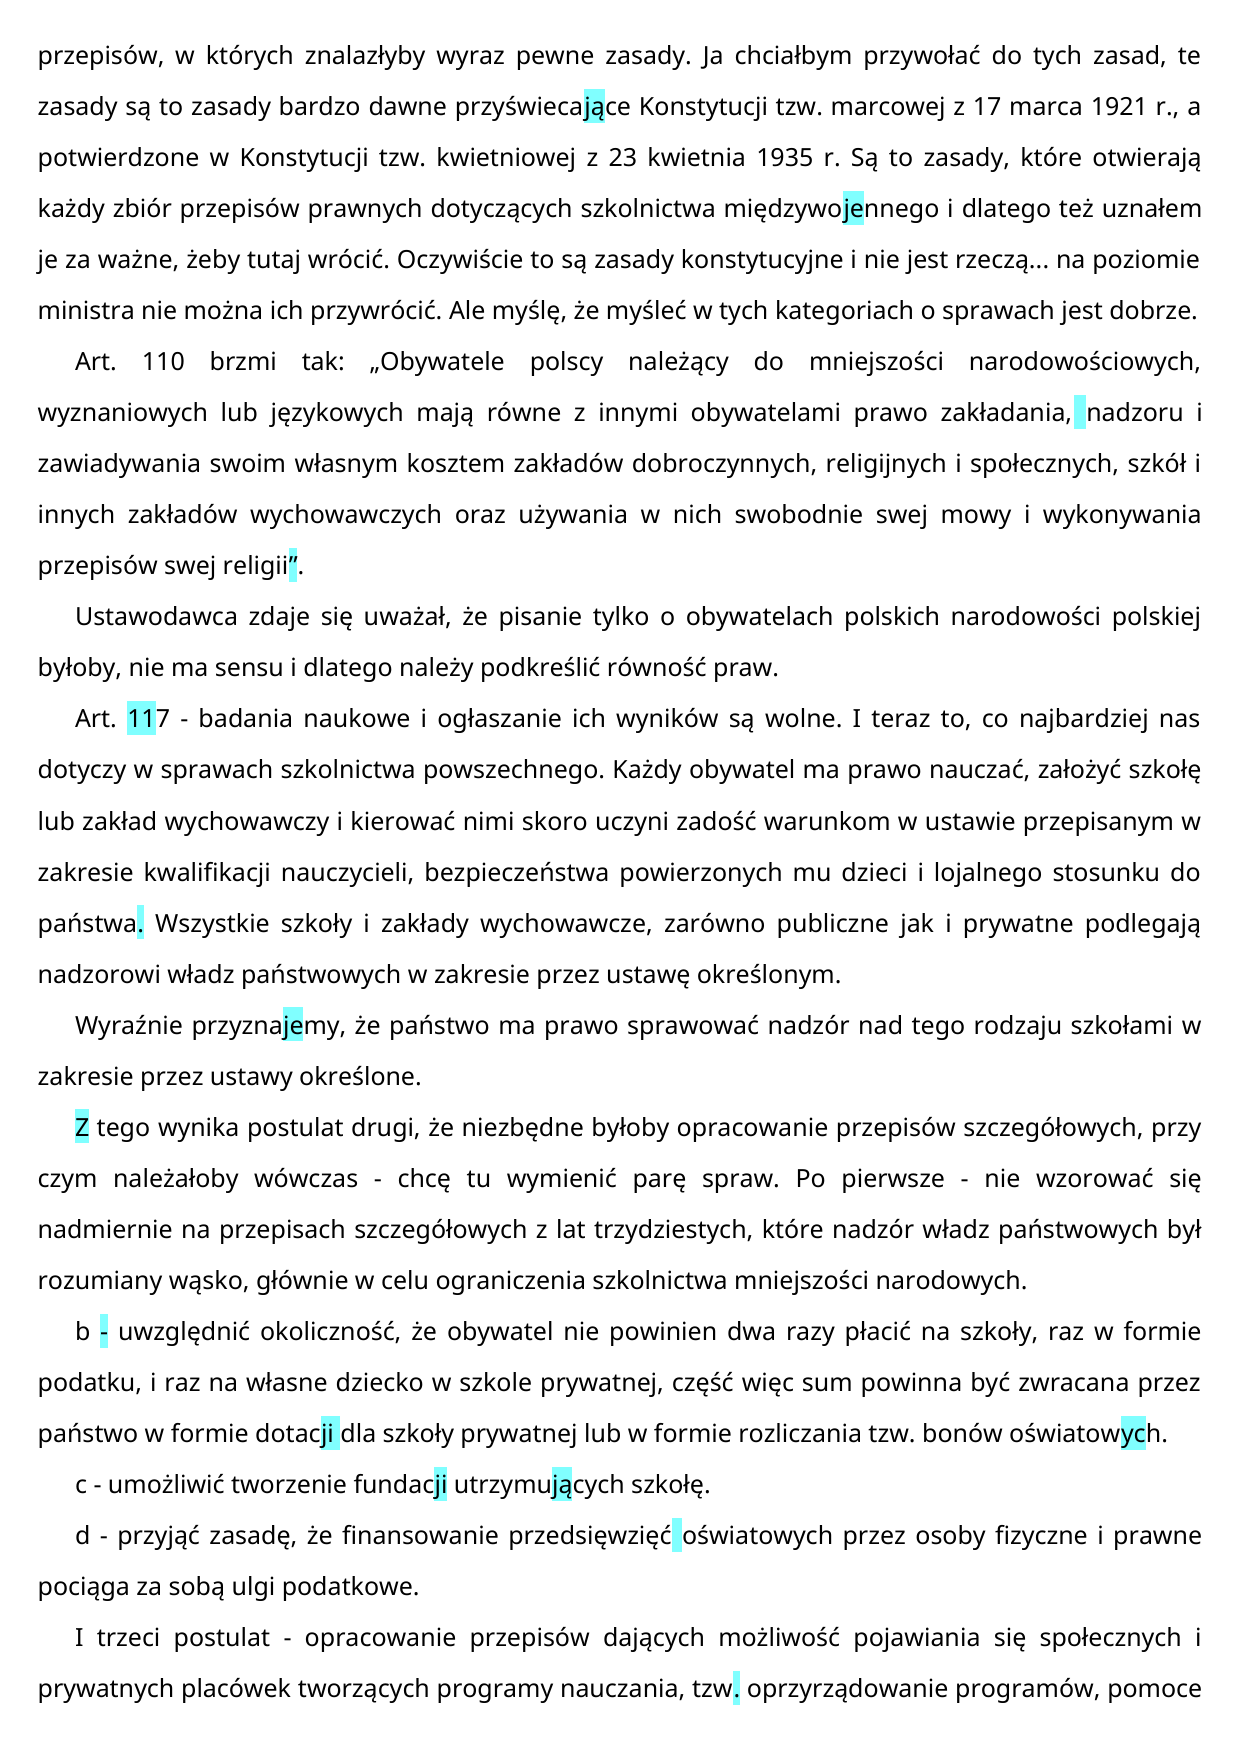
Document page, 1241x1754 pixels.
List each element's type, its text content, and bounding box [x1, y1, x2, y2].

text przepisów, w których znalazłyby wyraz pewne zasady. Ja chciałbym przywołać do tych zasad, te zasady są to zasady bardzo dawne przyświecające Konstytucji tzw. marcowej z 17 marca 1921 r., a potwierdzone w Konstytucji tzw. kwietniowej z 23 kwietnia 1935 r. Są to zasady, które otwierają każdy zbiór przepisów prawnych dotyczących szkolnictwa międzywojennego i dlatego też uznałem je za ważne, żeby tutaj wrócić. Oczywiście to są zasady konstytucyjne i nie jest rzeczą... na poziomie ministra nie można ich przywrócić. Ale myślę, że myśleć w tych kategoriach o sprawach jest dobrze. [37, 37, 1203, 327]
text Z tego wynika postulat drugi, że niezbędne byłoby opracowanie przepisów szczegółowych, przy czym należałoby wówczas - chcę tu wymienić parę spraw. Po pierwsze - nie wzorować się nadmiernie na przepisach szczegółowych z lat trzydziestych, które nadzór władz państwowych był rozumiany wąsko, głównie w celu ograniczenia szkolnictwa mniejszości narodowych. [37, 1109, 1203, 1297]
text Art. 117 - badania naukowe i ogłaszanie ich wyników są wolne. I teraz to, co najbardziej nas dotyczy w sprawach szkolnictwa powszechnego. Każdy obywatel ma prawo nauczać, założyć szkołę lub zakład wychowawczy i kierować nimi skoro uczyni zadość warunkom w ustawie przepisanym w zakresie kwalifikacji nauczycieli, bezpieczeństwa powierzonych mu dzieci i lojalnego stosunku do państwa. Wszystkie szkoły i zakłady wychowawcze, zarówno publiczne jak i prywatne podlegają nadzorowi władz państwowych w zakresie przez ustawę określonym. [37, 701, 1203, 990]
text Art. 110 brzmi tak: „Obywatele polscy należący do mniejszości narodowościowych, wyznaniowych lub językowych mają równe z innymi obywatelami prawo zakładania, nadzoru i zawiadywania swoim własnym kosztem zakładów dobroczynnych, religijnych i społecznych, szkół i innych zakładów wychowawczych oraz używania w nich swobodnie swej mowy i wykonywania przepisów swej religii”. [37, 344, 1203, 582]
text d - przyjąć zasadę, że finansowanie przedsięwzięć oświatowych przez osoby fizyczne i prawne pociąga za sobą ulgi podatkowe. [37, 1518, 1203, 1603]
text c - umożliwić tworzenie fundacji utrzymujących szkołę. [37, 1467, 1203, 1501]
text Wyraźnie przyznajemy, że państwo ma prawo sprawować nadzór nad tego rodzaju szkołami w zakresie przez ustawy określone. [37, 1007, 1203, 1092]
text b - uwzględnić okoliczność, że obywatel nie powinien dwa razy płacić na szkoły, raz w formie podatku, i raz na własne dziecko w szkole prywatnej, część więc sum powinna być zwracana przez państwo w formie dotacji dla szkoły prywatnej lub w formie rozliczania tzw. bonów oświatowych. [37, 1313, 1203, 1450]
text Ustawodawca zdaje się uważał, że pisanie tylko o obywatelach polskich narodowości polskiej byłoby, nie ma sensu i dlatego należy podkreślić równość praw. [37, 599, 1203, 684]
text I trzeci postulat - opracowanie przepisów dających możliwość pojawiania się społecznych i prywatnych placówek tworzących programy nauczania, tzw. oprzyrządowanie programów, pomoce [37, 1620, 1203, 1705]
